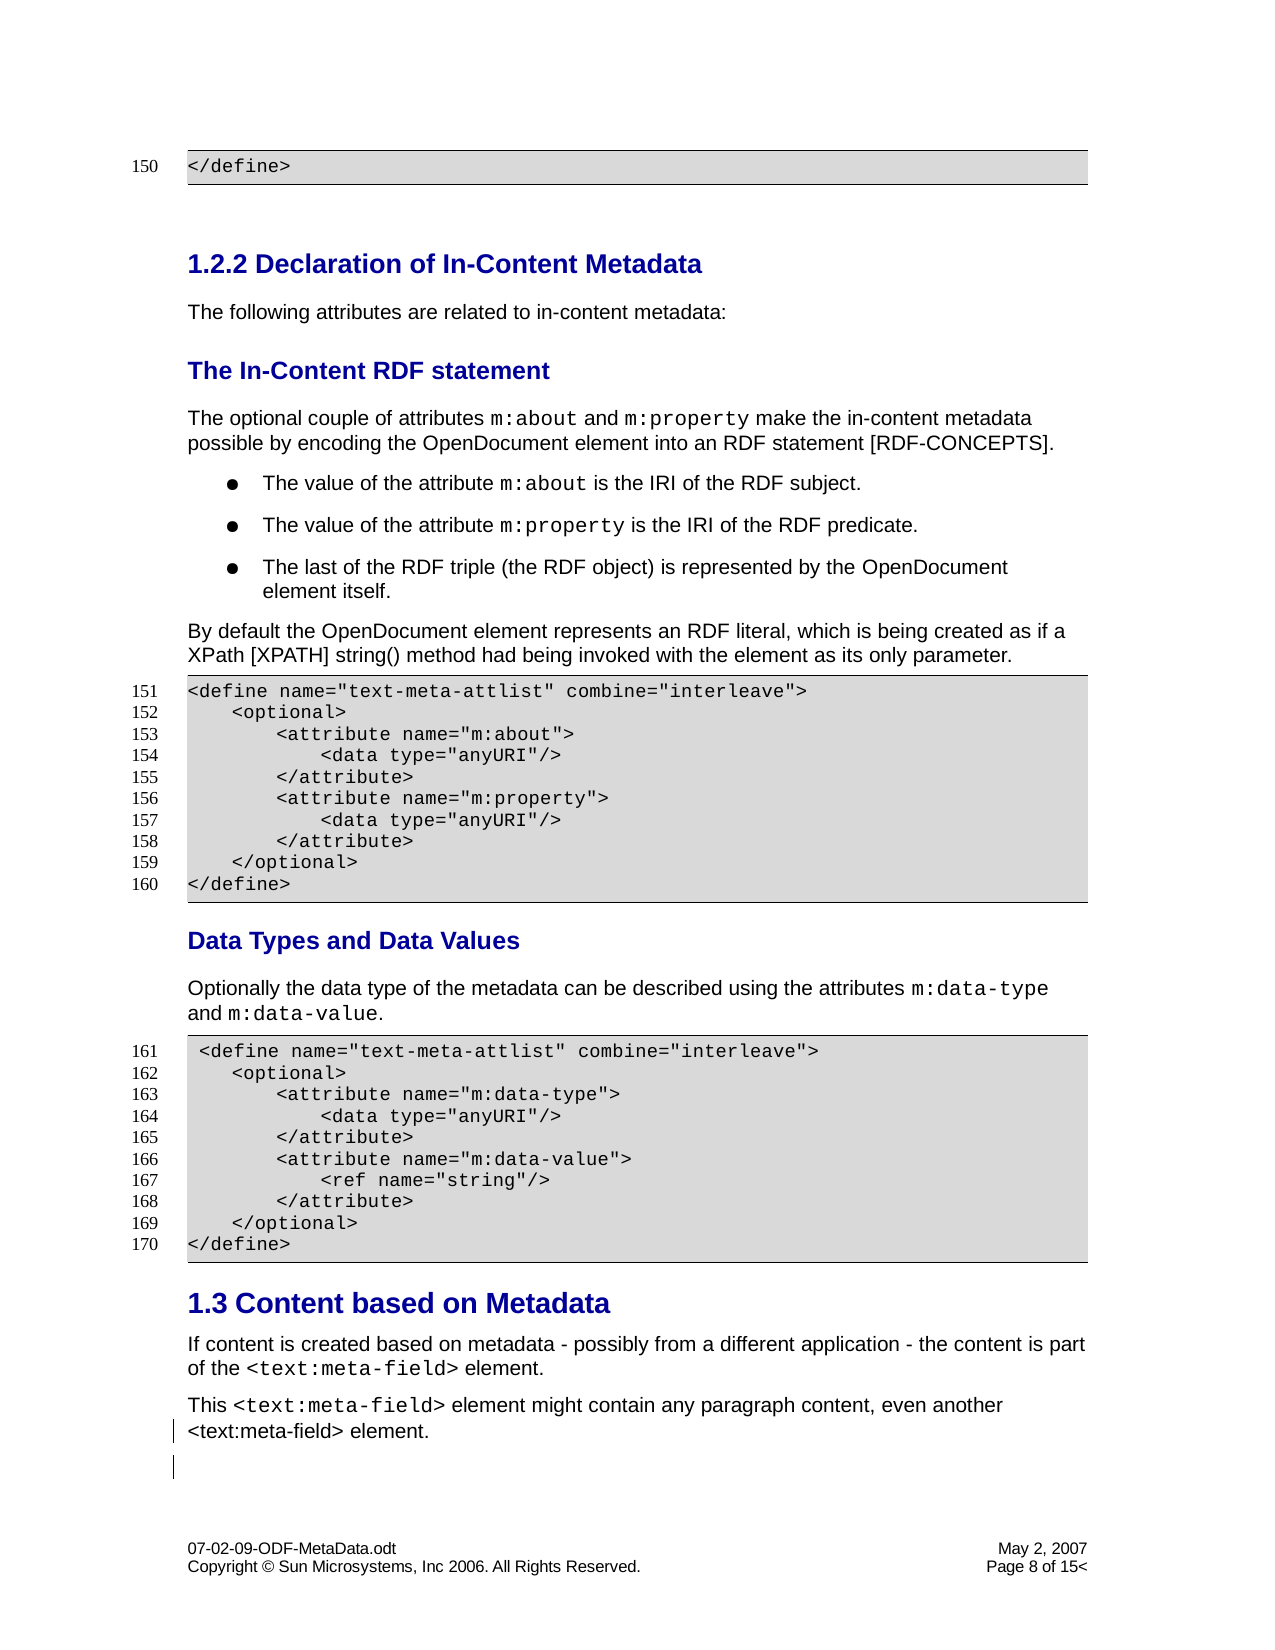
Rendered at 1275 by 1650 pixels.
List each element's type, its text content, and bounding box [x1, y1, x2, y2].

text <define name="text-meta-attlist" combine="interleave"> [187, 1036, 1088, 1063]
text </optional> [187, 1213, 1088, 1228]
text </attribute> [187, 1127, 1088, 1149]
text </define> [187, 868, 1088, 902]
list The value of the attribute m:property is the IRI of the RDF predicate. [225, 514, 1088, 539]
text Optionally the data type of the metadata can be described using the attributes m:data-type and m:data-value. [187, 976, 1088, 1027]
text <data type="anyURI"/> [187, 746, 1088, 767]
text The optional couple of attributes m:about and m:property make the in-content metadata possible by encoding the OpenDocument element into an RDF statement [RDF-CONCEPTS]. [187, 406, 1088, 455]
text </define> [187, 151, 1088, 184]
text If content is created based on metadata - possibly from a different application - the content is part of the <text:meta-field> element. [187, 1332, 1088, 1381]
text </define> [187, 1228, 1088, 1262]
subtitle Content based on Metadata [187, 1287, 1088, 1320]
text This <text:meta-field> element might contain any paragraph content, even another <text:meta-field> element. [187, 1394, 1088, 1443]
subtitle The In-Content RDF statement [187, 357, 1088, 385]
subtitle Declaration of In-Content Metadata [187, 249, 1088, 279]
text <attribute name="m:property"> [187, 788, 1088, 810]
text <attribute name="m:data-type"> [187, 1084, 1088, 1106]
text </optional> [187, 853, 1088, 868]
list The value of the attribute m:about is the IRI of the RDF subject. [225, 472, 1088, 497]
text </attribute> [187, 831, 1088, 853]
text <define name="text-meta-attlist" combine="interleave"> [187, 676, 1088, 703]
list The last of the RDF triple (the RDF object) is represented by the OpenDocument element itself. [225, 556, 1088, 603]
text <ref name="string"/> [187, 1170, 1088, 1192]
text <attribute name="m:about"> [187, 724, 1088, 746]
text <attribute name="m:data-value"> [187, 1149, 1088, 1170]
text <optional> [187, 703, 1088, 724]
text The following attributes are related to in-content metadata: [187, 300, 1088, 324]
text <data type="anyURI"/> [187, 1106, 1088, 1127]
text <optional> [187, 1063, 1088, 1084]
text <data type="anyURI"/> [187, 810, 1088, 831]
text By default the OpenDocument element represents an RDF literal, which is being created as if a XPath [XPATH] string() method had being invoked with the element as its only parameter. [187, 619, 1088, 667]
text </attribute> [187, 767, 1088, 788]
subtitle Data Types and Data Values [187, 927, 1088, 955]
text </attribute> [187, 1192, 1088, 1213]
